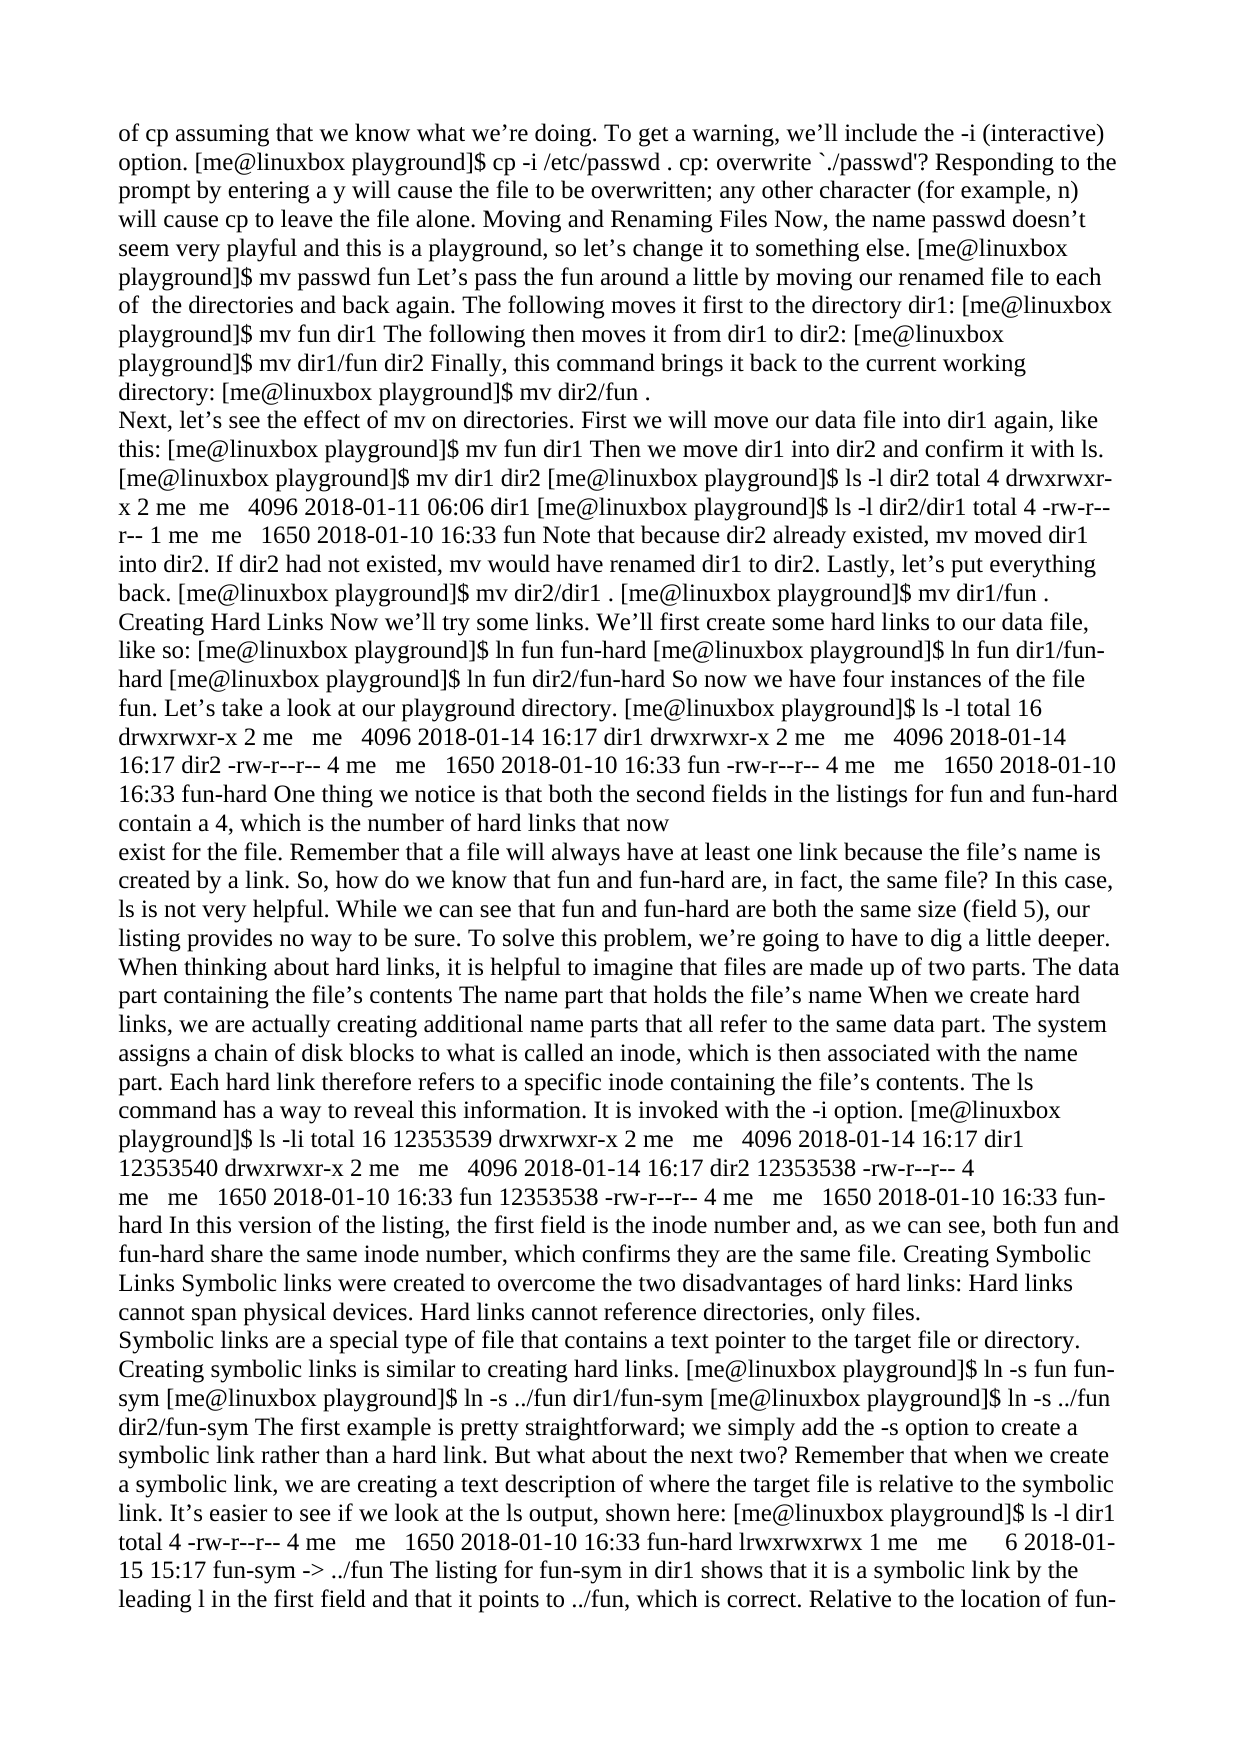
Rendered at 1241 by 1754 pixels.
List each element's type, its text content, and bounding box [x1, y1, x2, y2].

text Symbolic links are a special type of file that contains a text pointer to the target file or directory. Creating symbolic links is similar to creating hard links. [me@linuxbox playground]$ ln -s fun fun-sym [me@linuxbox playground]$ ln -s ../fun dir1/fun-sym [me@linuxbox playground]$ ln -s ../fun dir2/fun-sym The first example is pretty straightforward; we simply add the -s option to create a symbolic link rather than a hard link. But what about the next two? Remember that when we create a symbolic link, we are creating a text description of where the target file is relative to the symbolic link. It’s easier to see if we look at the ls output, shown here: [me@linuxbox playground]$ ls -l dir1 total 4 -rw-r--r-- 4 me me 1650 2018-01-10 16:33 fun-hard lrwxrwxrwx 1 me me 6 2018-01-15 15:17 fun-sym -> ../fun The listing for fun-sym in dir1 shows that it is a symbolic link by the leading l in the first field and that it points to ../fun, which is correct. Relative to the location of fun- [118, 1326, 1122, 1613]
text exist for the file. Remember that a file will always have at least one link because the file’s name is created by a link. So, how do we know that fun and fun-hard are, in fact, the same file? In this case, ls is not very helpful. While we can see that fun and fun-hard are both the same size (field 5), our listing provides no way to be sure. To solve this problem, we’re going to have to dig a little deeper. When thinking about hard links, it is helpful to imagine that files are made up of two parts. The data part containing the file’s contents The name part that holds the file’s name When we create hard links, we are actually creating additional name parts that all refer to the same data part. The system assigns a chain of disk blocks to what is called an inode, which is then associated with the name part. Each hard link therefore refers to a specific inode containing the file’s contents. The ls command has a way to reveal this information. It is invoked with the -i option. [me@linuxbox playground]$ ls -li total 16 12353539 drwxrwxr-x 2 me me 4096 2018-01-14 16:17 dir1 12353540 drwxrwxr-x 2 me me 4096 2018-01-14 16:17 dir2 12353538 -rw-r--r-- 4 me me 1650 2018-01-10 16:33 fun 12353538 -rw-r--r-- 4 me me 1650 2018-01-10 16:33 fun-hard In this version of the listing, the first field is the inode number and, as we can see, both fun and fun-hard share the same inode number, which confirms they are the same file. Creating Symbolic Links Symbolic links were created to overcome the two disadvantages of hard links: Hard links cannot span physical devices. Hard links cannot reference directories, only files. [118, 837, 1122, 1326]
text of cp assuming that we know what we’re doing. To get a warning, we’ll include the -i (interactive) option. [me@linuxbox playground]$ cp -i /etc/passwd . cp: overwrite `./passwd'? Responding to the prompt by entering a y will cause the file to be overwritten; any other character (for example, n) will cause cp to leave the file alone. Moving and Renaming Files Now, the name passwd doesn’t seem very playful and this is a playground, so let’s change it to something else. [me@linuxbox playground]$ mv passwd fun Let’s pass the fun around a little by moving our renamed file to each of the directories and back again. The following moves it first to the directory dir1: [me@linuxbox playground]$ mv fun dir1 The following then moves it from dir1 to dir2: [me@linuxbox playground]$ mv dir1/fun dir2 Finally, this command brings it back to the current working directory: [me@linuxbox playground]$ mv dir2/fun . [118, 118, 1122, 406]
text Next, let’s see the effect of mv on directories. First we will move our data file into dir1 again, like this: [me@linuxbox playground]$ mv fun dir1 Then we move dir1 into dir2 and confirm it with ls. [me@linuxbox playground]$ mv dir1 dir2 [me@linuxbox playground]$ ls -l dir2 total 4 drwxrwxr-x 2 me me 4096 2018-01-11 06:06 dir1 [me@linuxbox playground]$ ls -l dir2/dir1 total 4 -rw-r--r-- 1 me me 1650 2018-01-10 16:33 fun Note that because dir2 already existed, mv moved dir1 into dir2. If dir2 had not existed, mv would have renamed dir1 to dir2. Lastly, let’s put everything back. [me@linuxbox playground]$ mv dir2/dir1 . [me@linuxbox playground]$ mv dir1/fun . Creating Hard Links Now we’ll try some links. We’ll first create some hard links to our data file, like so: [me@linuxbox playground]$ ln fun fun-hard [me@linuxbox playground]$ ln fun dir1/fun-hard [me@linuxbox playground]$ ln fun dir2/fun-hard So now we have four instances of the file fun. Let’s take a look at our playground directory. [me@linuxbox playground]$ ls -l total 16 drwxrwxr-x 2 me me 4096 2018-01-14 16:17 dir1 drwxrwxr-x 2 me me 4096 2018-01-14 16:17 dir2 -rw-r--r-- 4 me me 1650 2018-01-10 16:33 fun -rw-r--r-- 4 me me 1650 2018-01-10 16:33 fun-hard One thing we notice is that both the second fields in the listings for fun and fun-hard contain a 4, which is the number of hard links that now [118, 406, 1122, 837]
